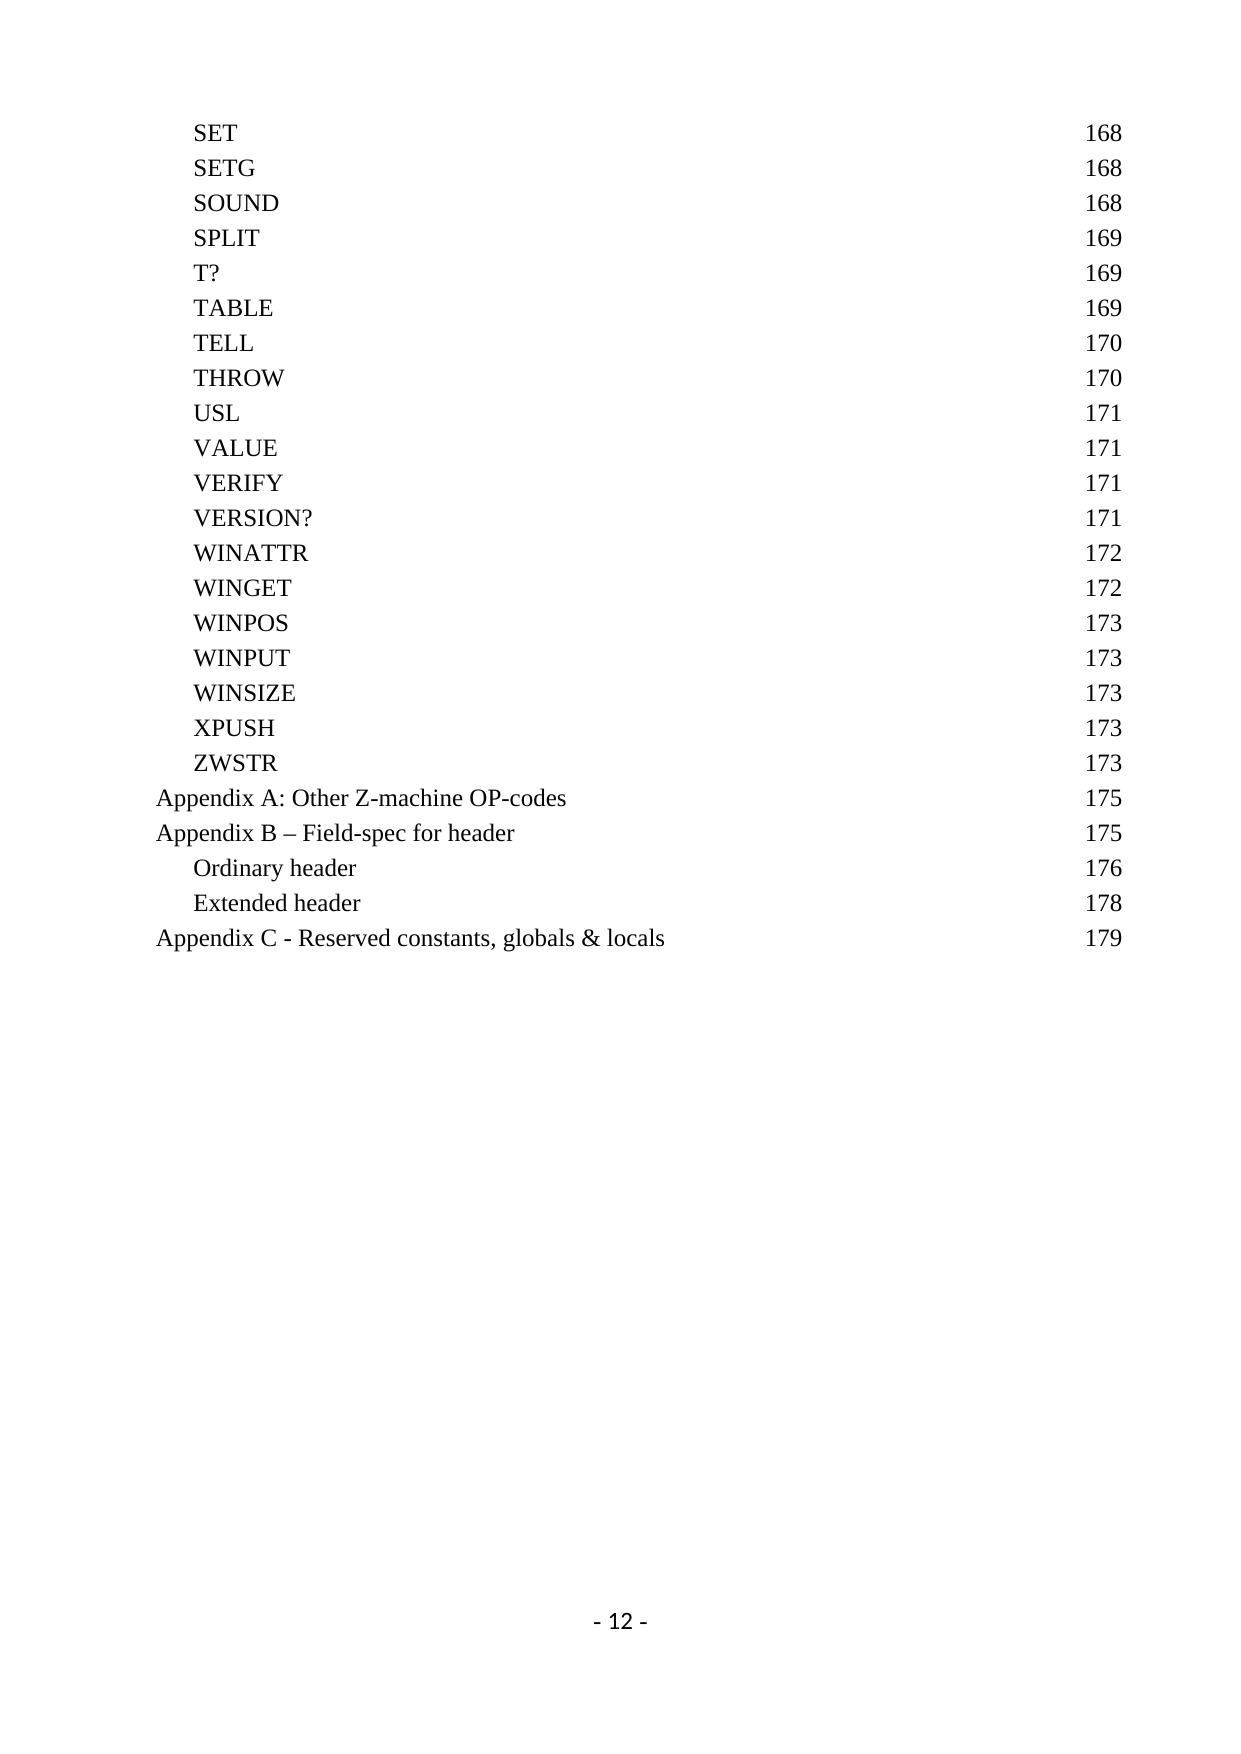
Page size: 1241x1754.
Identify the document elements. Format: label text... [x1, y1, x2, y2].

text SOUND 168 [193, 188, 1122, 217]
text T? 169 [193, 258, 1122, 287]
text Appendix A: Other Z-machine OP-codes 175 [156, 783, 1122, 812]
text Appendix C - Reserved constants, globals & locals 179 [156, 923, 1122, 952]
text VERSION? 171 [193, 503, 1122, 532]
text THROW 170 [193, 363, 1122, 392]
text Ordinary header 176 [193, 853, 1122, 882]
text TELL 170 [193, 328, 1122, 357]
text ZWSTR 173 [193, 748, 1122, 777]
text VALUE 171 [193, 433, 1122, 462]
text WINATTR 172 [193, 538, 1122, 567]
text XPUSH 173 [193, 713, 1122, 742]
text SPLIT 169 [193, 223, 1122, 252]
text SETG 168 [193, 153, 1122, 182]
text SET 168 [193, 118, 1122, 147]
text WINPUT 173 [193, 643, 1122, 672]
text USL 171 [193, 398, 1122, 427]
text VERIFY 171 [193, 468, 1122, 497]
text WINPOS 173 [193, 608, 1122, 637]
text Extended header 178 [193, 888, 1122, 917]
text Appendix B – Field-spec for header 175 [156, 818, 1122, 847]
text WINGET 172 [193, 573, 1122, 602]
text WINSIZE 173 [193, 678, 1122, 707]
text TABLE 169 [193, 293, 1122, 322]
